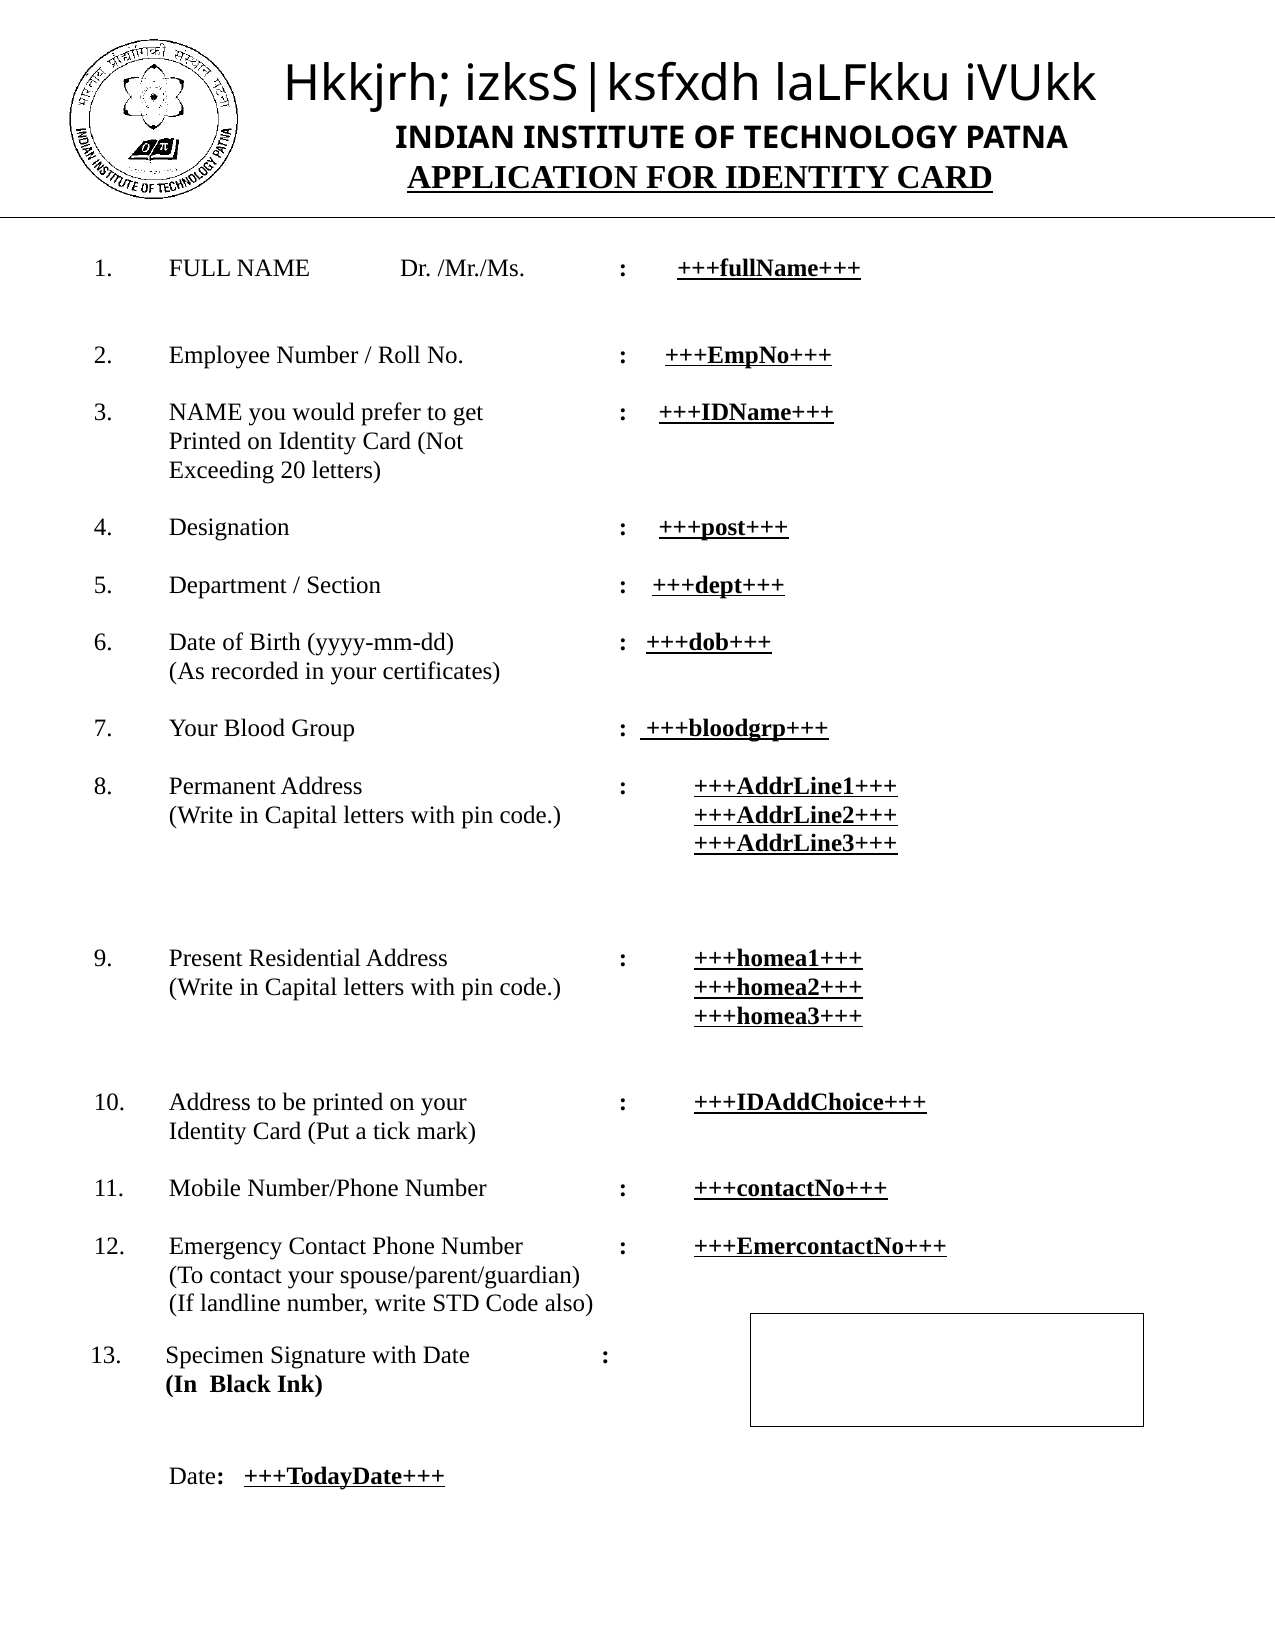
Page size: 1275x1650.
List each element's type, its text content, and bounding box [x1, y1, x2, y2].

text (If landline number, write STD Code also) [94, 1288, 1125, 1317]
text (In Black Ink) [90, 1369, 641, 1398]
text 7. Your Blood Group : +++bloodgrp+++ [94, 713, 1125, 742]
text Printed on Identity Card (Not [94, 426, 1125, 455]
text 10. Address to be printed on your : +++IDAddChoice+++ [94, 1087, 1125, 1116]
text 1. FULL NAME Dr. /Mr./Ms. : +++fullName+++ [94, 253, 1125, 282]
text 4. Designation : +++post+++ [94, 512, 1125, 541]
text (Write in Capital letters with pin code.) +++AddrLine2+++ [94, 800, 1125, 828]
text Date: +++TodayDate+++ [94, 1461, 1125, 1490]
text 3. NAME you would prefer to get : +++IDName+++ [94, 397, 1125, 426]
text 11. Mobile Number/Phone Number : +++contactNo+++ [94, 1173, 1125, 1202]
text 8. Permanent Address : +++AddrLine1+++ [94, 771, 1125, 800]
text 9. Present Residential Address : +++homea1+++ [94, 943, 1125, 972]
text Identity Card (Put a tick mark) [94, 1116, 1125, 1145]
text (To contact your spouse/parent/guardian) [94, 1260, 1125, 1288]
text APPLICATION FOR IDENTITY CARD [257, 158, 1125, 196]
text (Write in Capital letters with pin code.) +++homea2+++ [94, 972, 1125, 1001]
text Exceeding 20 letters) [94, 455, 1125, 483]
text +++homea3+++ [94, 1001, 1125, 1030]
text Hkkjrh; izksS|ksfxdh laLFkku iVUkk [257, 47, 1106, 115]
text INDIAN INSTITUTE OF TECHNOLOGY PATNA [257, 115, 1099, 158]
text 12. Emergency Contact Phone Number : +++EmercontactNo+++ [94, 1231, 1125, 1260]
text 13. Specimen Signature with Date : [90, 1340, 641, 1369]
text 2. Employee Number / Roll No. : +++EmpNo+++ [94, 340, 1125, 368]
text +++AddrLine3+++ [94, 828, 1125, 857]
text (As recorded in your certificates) [94, 656, 1125, 685]
text 6. Date of Birth (yyyy-mm-dd) : +++dob+++ [94, 627, 1125, 656]
text 5. Department / Section : +++dept+++ [94, 570, 1125, 598]
